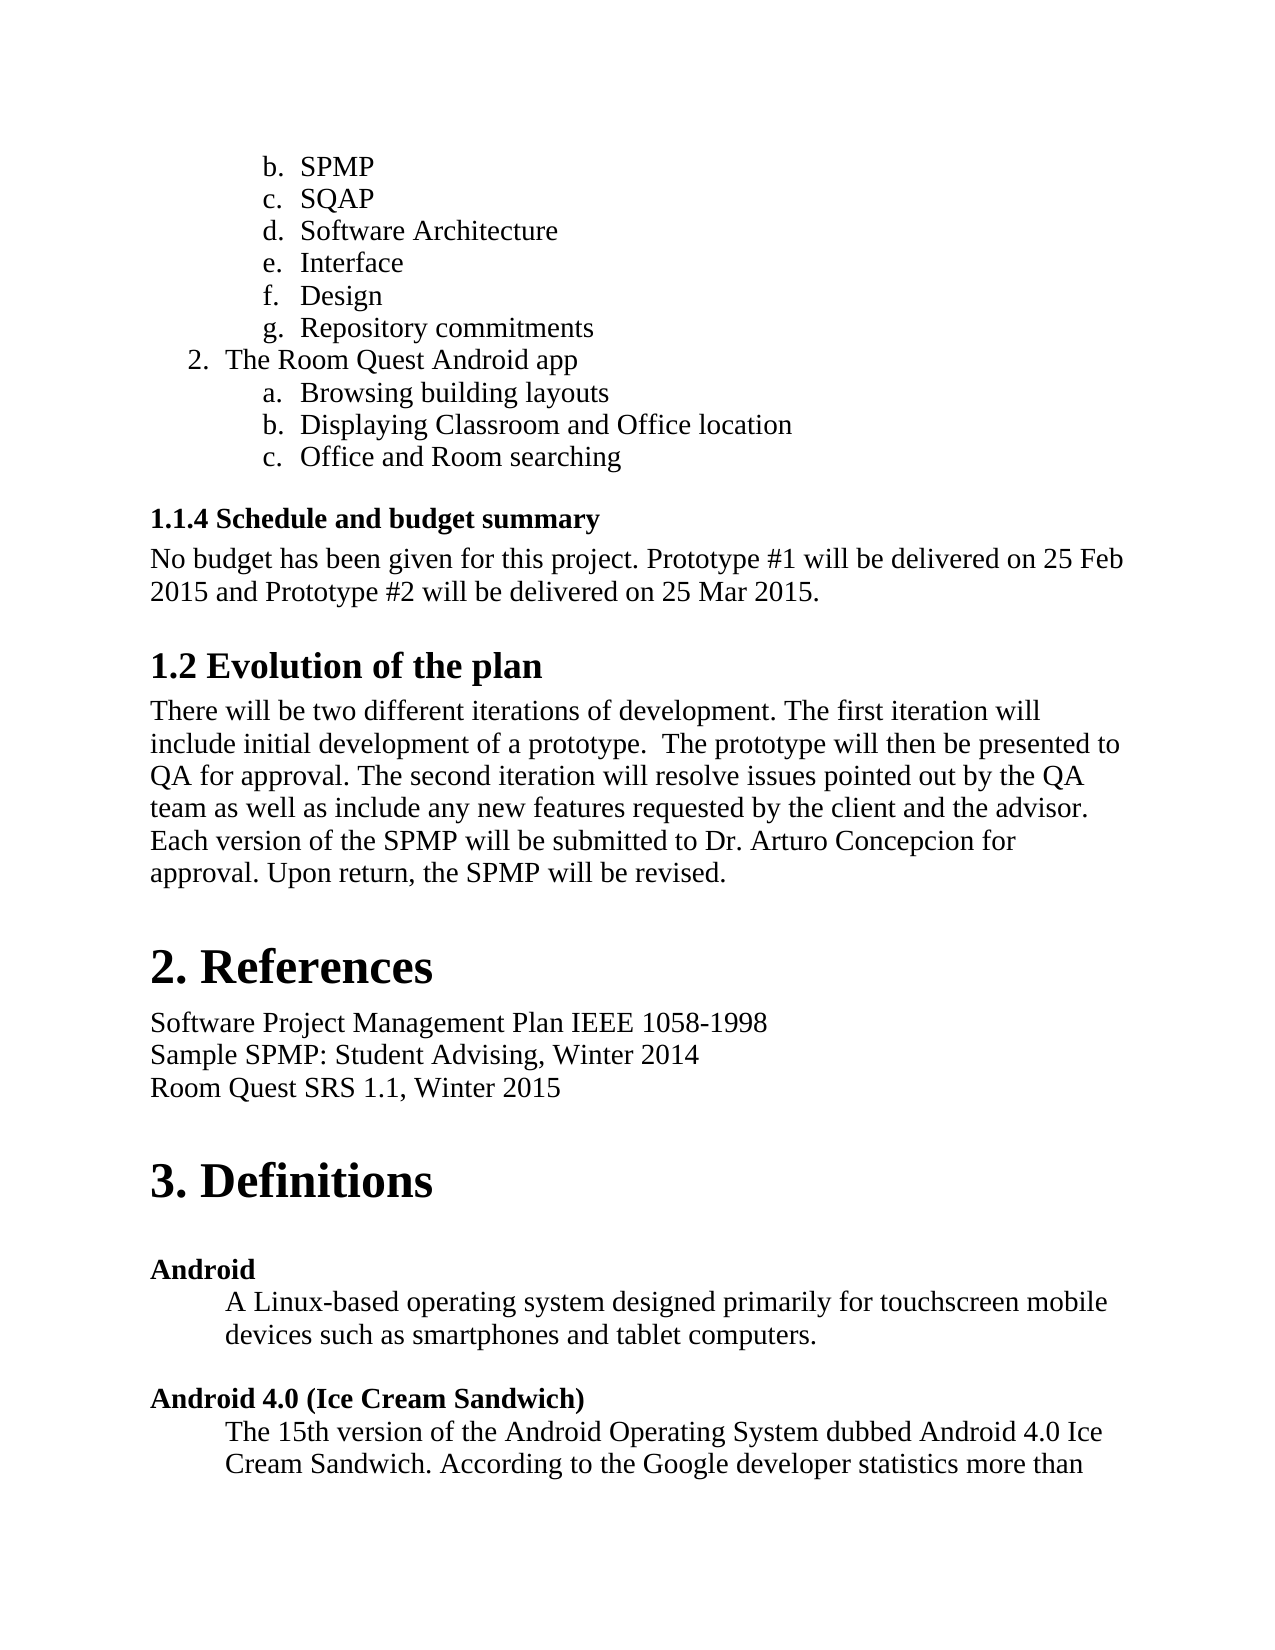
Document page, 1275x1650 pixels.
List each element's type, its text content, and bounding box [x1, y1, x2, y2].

text The 15th version of the Android Operating System dubbed Android 4.0 Ice Cream Sandwich. According to the Google developer statistics more than [225, 1415, 1125, 1479]
list Displaying Classroom and Office location [262, 408, 1125, 441]
subtitle 1.2 Evolution of the plan [150, 645, 1125, 686]
text Sample SPMP: Student Advising, Winter 2014 [150, 1039, 1125, 1071]
subtitle 2. References [150, 938, 1125, 994]
text Android 4.0 (Ice Cream Sandwich) [150, 1383, 1125, 1415]
text Room Quest SRS 1.1, Winter 2015 [150, 1071, 1125, 1103]
subtitle 3. Definitions [150, 1153, 1125, 1209]
text There will be two different iterations of development. The first iteration will include initial development of a prototype. The prototype will then be presented to QA for approval. The second iteration will resolve issues pointed out by the QA team as well as include any new features requested by the client and the advisor. [150, 695, 1125, 824]
text No budget has been given for this project. Prototype #1 will be delivered on 25 Feb 2015 and Prototype #2 will be delivered on 25 Mar 2015. [150, 543, 1125, 607]
list Design [262, 279, 1125, 311]
list Repository commitments [262, 311, 1125, 344]
list SPMP [262, 150, 1125, 182]
list Browsing building layouts [262, 376, 1125, 408]
list Office and Room searching [262, 441, 1125, 473]
text Android [150, 1253, 1125, 1286]
text Each version of the SPMP will be submitted to Dr. Arturo Concepcion for approval. Upon return, the SPMP will be revised. [150, 824, 1125, 888]
list Interface [262, 247, 1125, 279]
subtitle 1.1.4 Schedule and budget summary [150, 502, 1125, 534]
list Software Architecture [262, 214, 1125, 247]
text A Linux-based operating system designed primarily for touchscreen mobile devices such as smartphones and tablet computers. [225, 1286, 1125, 1350]
list SQAP [262, 182, 1125, 214]
list The Room Quest Android app [187, 344, 1125, 376]
text Software Project Management Plan IEEE 1058-1998 [150, 1006, 1125, 1039]
